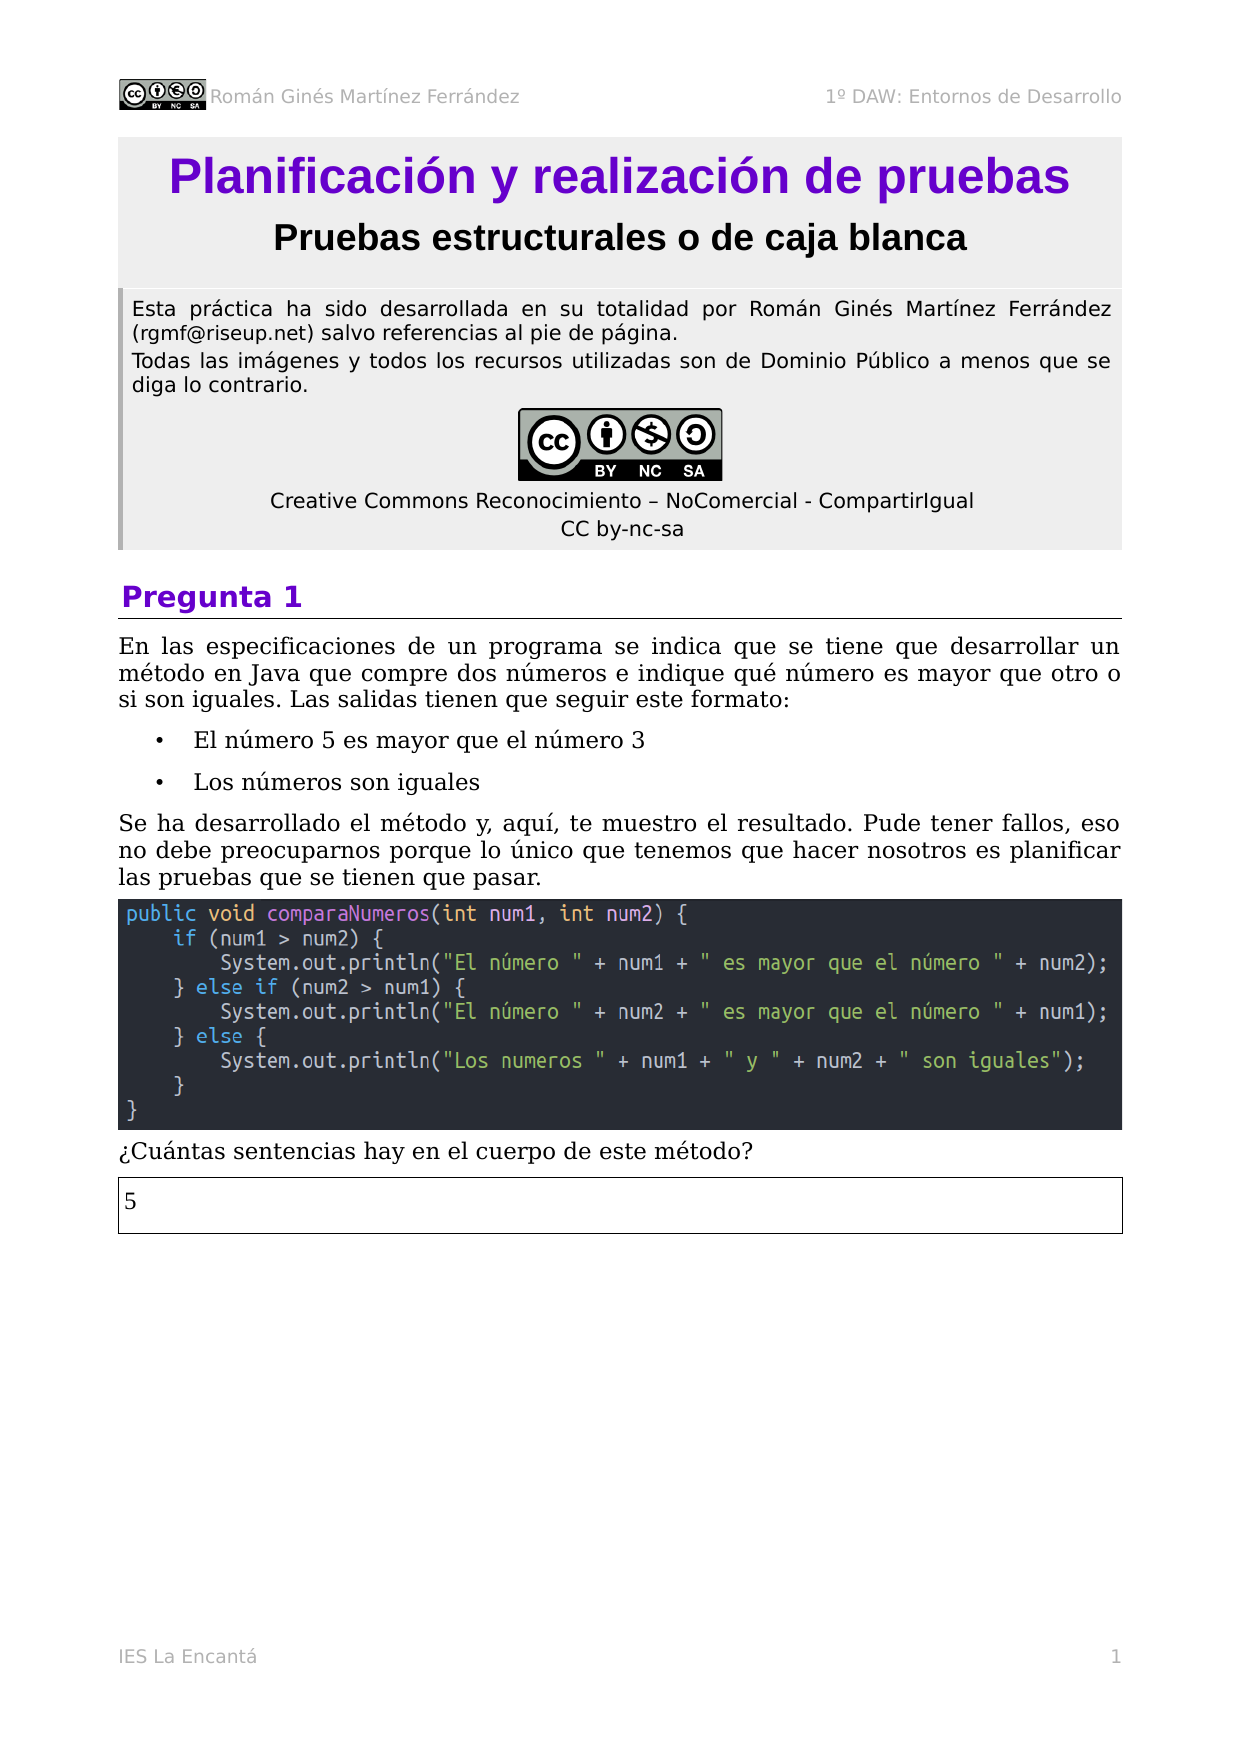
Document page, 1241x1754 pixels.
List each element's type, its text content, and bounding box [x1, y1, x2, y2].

text ¿Cuántas sentencias hay en el cuerpo de este método? [118, 1130, 1122, 1165]
text CC by-nc-sa [123, 508, 1122, 550]
text Creative Commons Reconocimiento – NoComercial - CompartirIgual [123, 391, 1122, 508]
subtitle Pruebas estructurales o de caja blanca [118, 209, 1122, 264]
text Todas las imágenes y todos los recursos utilizadas son de Dominio Público a menos que se diga lo contrario. [123, 340, 1122, 391]
picture [518, 408, 723, 481]
list Los números son iguales [156, 769, 1122, 796]
title Planificación y realización de pruebas [118, 138, 1122, 203]
text Esta práctica ha sido desarrollada en su totalidad por Román Ginés Martínez Ferrández (rgmf@riseup.net) salvo referencias al pie de página. [123, 289, 1122, 340]
table_header 5 [119, 1178, 1122, 1233]
text En las especificaciones de un programa se indica que se tiene que desarrollar un método en Java que compre dos números e indique qué número es mayor que otro o si son iguales. Las salidas tienen que seguir este formato: [118, 633, 1122, 713]
picture [119, 79, 207, 110]
list El número 5 es mayor que el número 3 [156, 728, 1122, 754]
picture [118, 899, 1123, 1130]
text Se ha desarrollado el método y, aquí, te muestro el resultado. Pude tener fallos, eso no debe preocuparnos porque lo único que tenemos que hacer nosotros es planificar las pruebas que se tienen que pasar. [118, 810, 1122, 890]
text Pregunta 1 [118, 578, 1122, 618]
